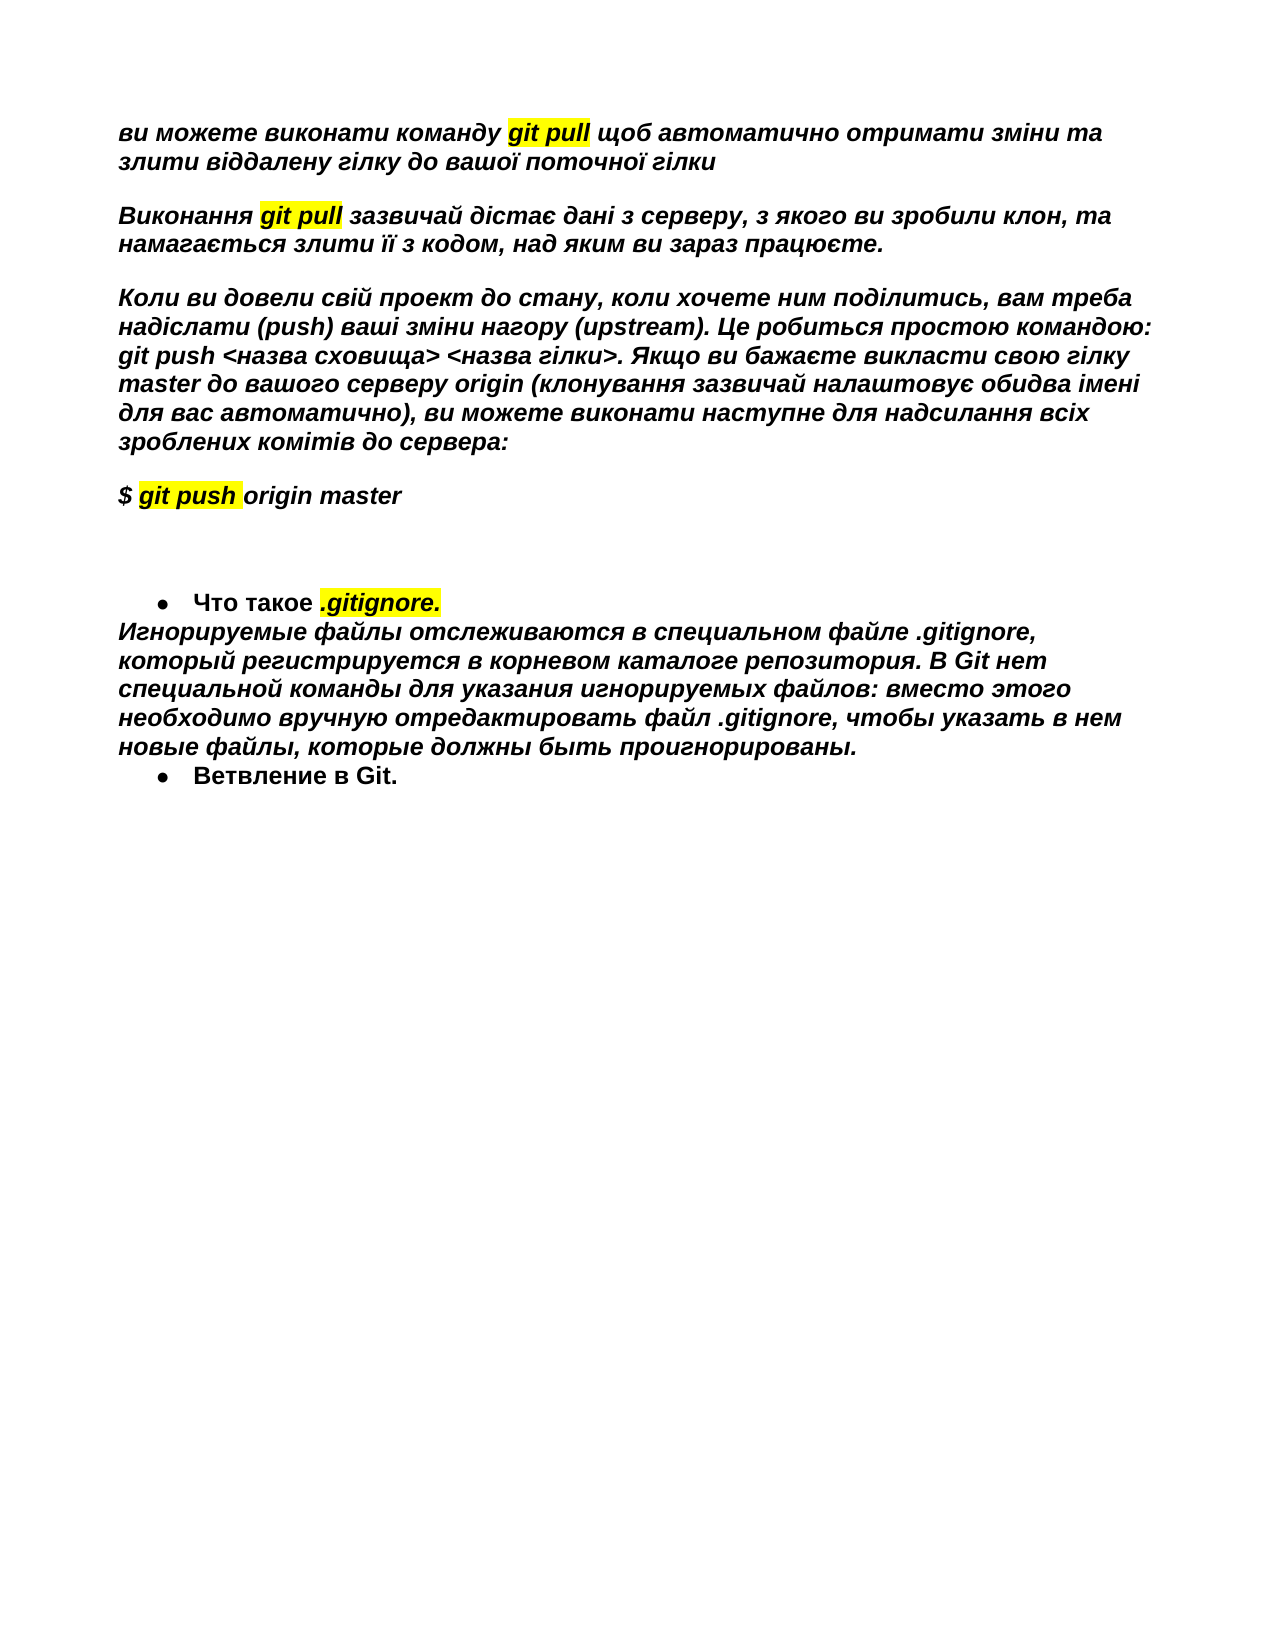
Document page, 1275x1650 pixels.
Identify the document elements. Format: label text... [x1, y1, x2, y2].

text $ git push origin master [118, 481, 1157, 509]
text ви можете виконати команду git pull щоб автоматично отримати зміни та злити віддалену гілку до вашої поточної гілки [118, 118, 1157, 176]
text Коли ви довели свій проект до стану, коли хочете ним поділитись, вам треба надіслати (push) ваші зміни нагору (upstream). Це робиться простою командою: git push <назва сховища> <назва гілки>. Якщо ви бажаєте викласти свою гілку master до вашого серверу origin (клонування зазвичай налаштовує обидва імені для вас автоматично), ви можете виконати наступне для надсилання всіх зроблених комітів до сервера: [118, 283, 1157, 456]
text Игнорируемые файлы отслеживаются в специальном файле .gitignore, который регистрируется в корневом каталоге репозитория. В Git нет специальной команды для указания игнорируемых файлов: вместо этого необходимо вручную отредактировать файл .gitignore, чтобы указать в нем новые файлы, которые должны быть проигнорированы. [118, 617, 1157, 761]
list Что такое .gitignore. [156, 588, 1157, 617]
list Ветвление в Git. [156, 761, 1157, 789]
text Виконання git pull зазвичай дістає дані з серверу, з якого ви зробили клон, та намагається злити її з кодом, над яким ви зараз працюєте. [118, 201, 1157, 258]
